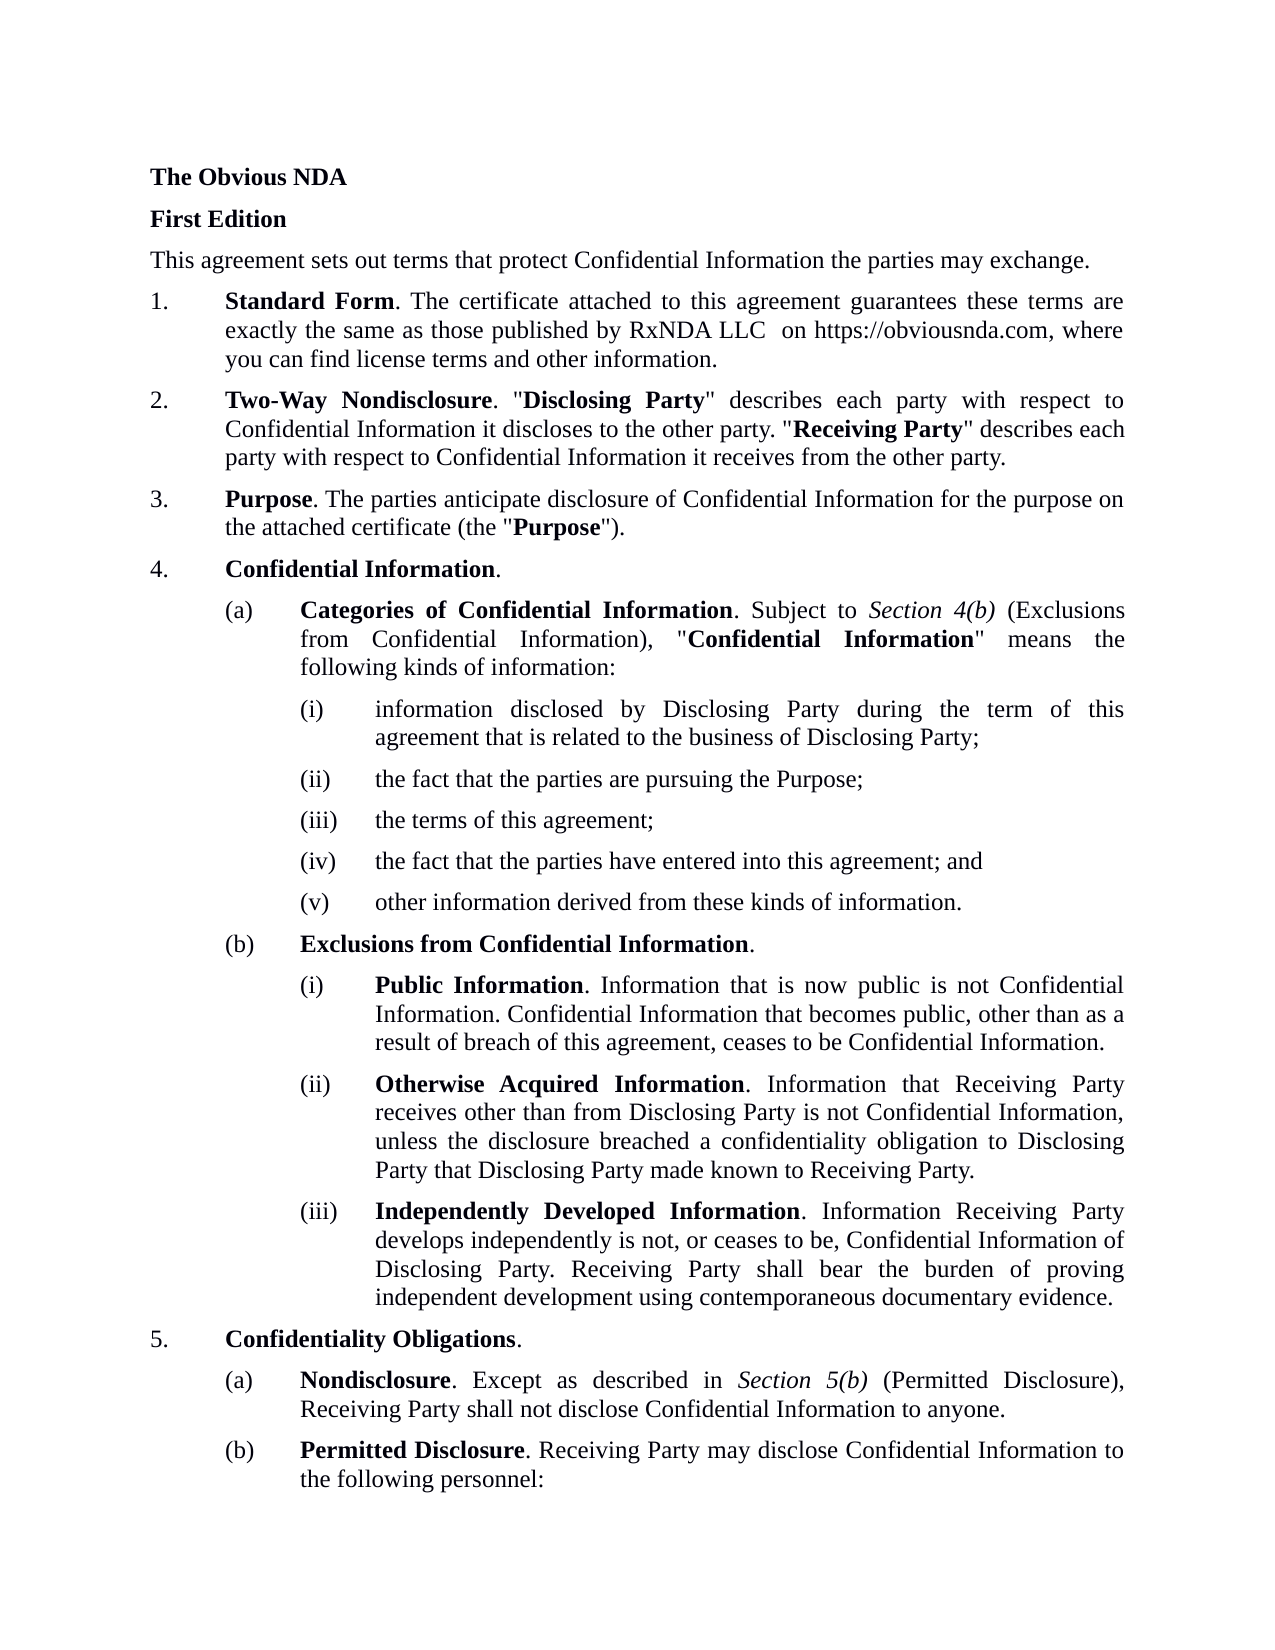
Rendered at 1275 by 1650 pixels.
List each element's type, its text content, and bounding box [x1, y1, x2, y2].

text (iii) the terms of this agreement; [300, 805, 1125, 834]
text (i) Public Information. Information that is now public is not Confidential Information. Confidential Information that becomes public, other than as a result of breach of this agreement, ceases to be Confidential Information. [300, 970, 1125, 1056]
text (a) Nondisclosure. Except as described in Section 5(b) (Permitted Disclosure), Receiving Party shall not disclose Confidential Information to anyone. [225, 1365, 1125, 1422]
text 4. Confidential Information. [150, 554, 1125, 582]
text 1. Standard Form. The certificate attached to this agreement guarantees these terms are exactly the same as those published by RxNDA LLC on https://obviousnda.com, where you can find license terms and other information. [150, 286, 1125, 372]
text (iv) the fact that the parties have entered into this agreement; and [300, 846, 1125, 875]
text (a) Categories of Confidential Information. Subject to Section 4(b) (Exclusions from Confidential Information), "Confidential Information" means the following kinds of information: [225, 595, 1125, 681]
text (iii) Independently Developed Information. Information Receiving Party develops independently is not, or ceases to be, Confidential Information of Disclosing Party. Receiving Party shall bear the burden of proving independent development using contemporaneous documentary evidence. [300, 1196, 1125, 1311]
text 5. Confidentiality Obligations. [150, 1324, 1125, 1352]
text (v) other information derived from these kinds of information. [300, 887, 1125, 916]
text (b) Permitted Disclosure. Receiving Party may disclose Confidential Information to the following personnel: [225, 1435, 1125, 1492]
text (b) Exclusions from Confidential Information. [225, 929, 1125, 957]
text 2. Two-Way Nondisclosure. "Disclosing Party" describes each party with respect to Confidential Information it discloses to the other party. "Receiving Party" describes each party with respect to Confidential Information it receives from the other party. [150, 385, 1125, 471]
text (ii) the fact that the parties are pursuing the Purpose; [300, 764, 1125, 792]
text (ii) Otherwise Acquired Information. Information that Receiving Party receives other than from Disclosing Party is not Confidential Information, unless the disclosure breached a confidentiality obligation to Disclosing Party that Disclosing Party made known to Receiving Party. [300, 1069, 1125, 1184]
text The Obvious NDA [150, 162, 1125, 191]
text First Edition [150, 204, 1125, 232]
text (i) information disclosed by Disclosing Party during the term of this agreement that is related to the business of Disclosing Party; [300, 694, 1125, 751]
text 3. Purpose. The parties anticipate disclosure of Confidential Information for the purpose on the attached certificate (the "Purpose"). [150, 484, 1125, 541]
text This agreement sets out terms that protect Confidential Information the parties may exchange. [150, 245, 1125, 274]
